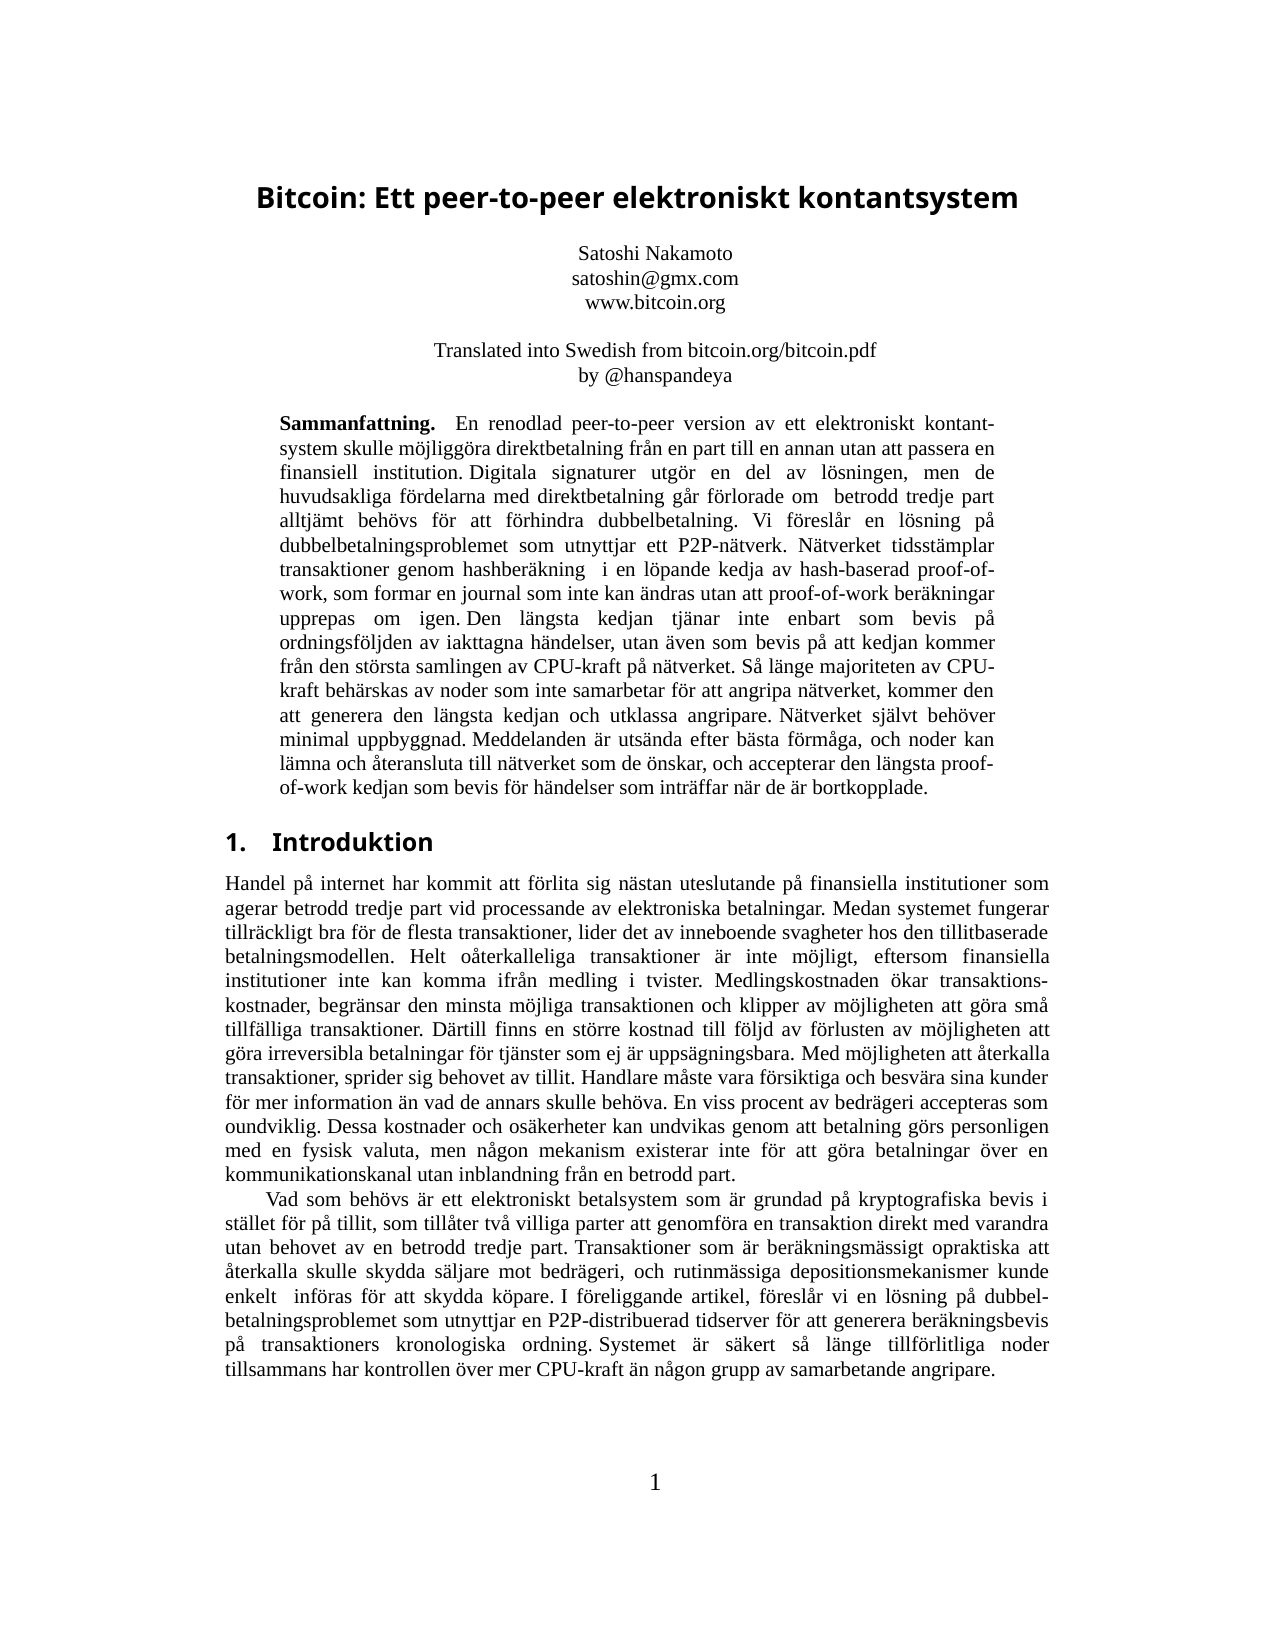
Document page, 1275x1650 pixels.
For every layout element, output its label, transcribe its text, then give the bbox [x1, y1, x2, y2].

text satoshin@gmx.com [260, 265, 1050, 290]
subtitle 1. Introduktion [225, 824, 1050, 858]
text Sammanfattning. En renodlad peer-to-peer version av ett elektroniskt kontant-system skulle möjliggöra direktbetalning från en part till en annan utan att passera en finansiell institution. Digitala signaturer utgör en del av lösningen, men de huvudsakliga fördelarna med direktbetalning går förlorade om betrodd tredje part alltjämt behövs för att förhindra dubbelbetalning. Vi föreslår en lösning på dubbelbetalningsproblemet som utnyttjar ett P2P-nätverk. Nätverket tidsstämplar transaktioner genom hashberäkning i en löpande kedja av hash-baserad proof-of-work, som formar en journal som inte kan ändras utan att proof-of-work beräkningar upprepas om igen. Den längsta kedjan tjänar inte enbart som bevis på ordningsföljden av iakttagna händelser, utan även som bevis på att kedjan kommer från den största samlingen av CPU-kraft på nätverket. Så länge majoriteten av CPU-kraft behärskas av noder som inte samarbetar för att angripa nätverket, kommer den att generera den längsta kedjan och utklassa angripare. Nätverket självt behöver minimal uppbyggnad. Meddelanden är utsända efter bästa förmåga, och noder kan lämna och återansluta till nätverket som de önskar, och accepterar den längsta proof-of-work kedjan som bevis för händelser som inträffar när de är bortkopplade. [279, 411, 996, 799]
subtitle Bitcoin: Ett peer-to-peer elektroniskt kontantsystem [225, 177, 1050, 217]
text www.bitcoin.org [260, 290, 1050, 314]
text Satoshi Nakamoto [260, 241, 1050, 265]
text by @hanspandeya [260, 362, 1050, 387]
text Translated into Swedish from bitcoin.org/bitcoin.pdf [260, 338, 1050, 362]
text Handel på internet har kommit att förlita sig nästan uteslutande på finansiella institutioner som agerar betrodd tredje part vid processande av elektroniska betalningar. Medan systemet fungerar tillräckligt bra för de flesta transaktioner, lider det av inneboende svagheter hos den tillitbaserade betalningsmodellen. Helt oåterkalleliga transaktioner är inte möjligt, eftersom finansiella institutioner inte kan komma ifrån medling i tvister. Medlingskostnaden ökar transaktions-kostnader, begränsar den minsta möjliga transaktionen och klipper av möjligheten att göra små tillfälliga transaktioner. Därtill finns en större kostnad till följd av förlusten av möjligheten att göra irreversibla betalningar för tjänster som ej är uppsägningsbara. Med möjligheten att återkalla transaktioner, sprider sig behovet av tillit. Handlare måste vara försiktiga och besvära sina kunder för mer information än vad de annars skulle behöva. En viss procent av bedrägeri accepteras som oundviklig. Dessa kostnader och osäkerheter kan undvikas genom att betalning görs personligen med en fysisk valuta, men någon mekanism existerar inte för att göra betalningar över en kommunikationskanal utan inblandning från en betrodd part. [225, 871, 1050, 1186]
text Vad som behövs är ett elektroniskt betalsystem som är grundad på kryptografiska bevis i stället för på tillit, som tillåter två villiga parter att genomföra en transaktion direkt med varandra utan behovet av en betrodd tredje part. Transaktioner som är beräkningsmässigt opraktiska att återkalla skulle skydda säljare mot bedrägeri, och rutinmässiga depositionsmekanismer kunde enkelt införas för att skydda köpare. I föreliggande artikel, föreslår vi en lösning på dubbel-betalningsproblemet som utnyttjar en P2P-distribuerad tidserver för att generera beräkningsbevis på transaktioners kronologiska ordning. Systemet är säkert så länge tillförlitliga noder tillsammans har kontrollen över mer CPU-kraft än någon grupp av samarbetande angripare. [225, 1186, 1050, 1381]
